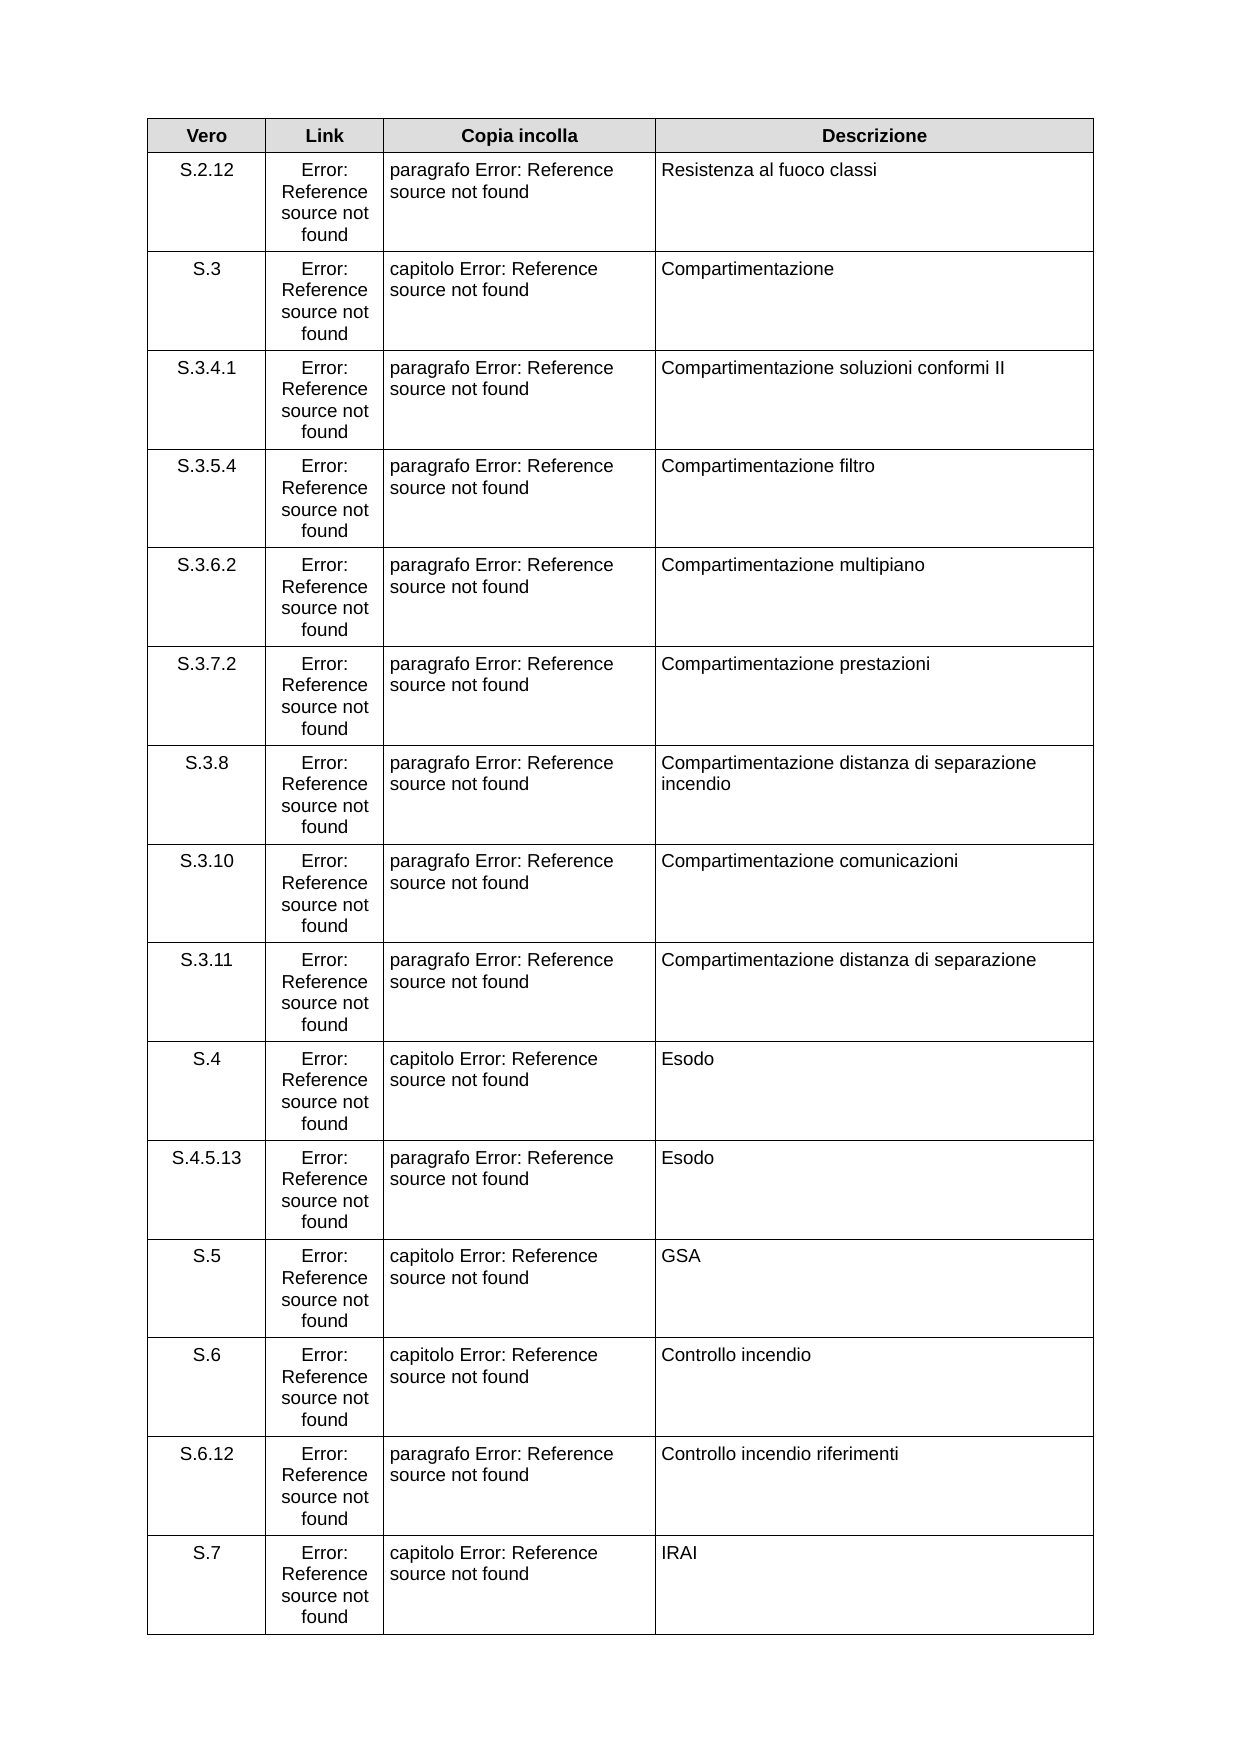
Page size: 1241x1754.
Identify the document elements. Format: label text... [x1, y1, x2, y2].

table_cell Compartimentazione distanza di separazione incendio [656, 746, 1093, 843]
table_cell S.6.12 [148, 1437, 265, 1535]
table_cell Errore: sorgente del riferimento non trovata [266, 647, 383, 745]
table_header Link [266, 119, 383, 152]
table_cell S.3 [148, 252, 265, 350]
table_cell capitolo Errore: sorgente del riferimento non trovata [384, 1042, 655, 1140]
table_cell capitolo Errore: sorgente del riferimento non trovata [384, 1240, 655, 1337]
table_cell paragrafo Errore: sorgente del riferimento non trovata [384, 153, 655, 251]
table_cell S.7 [148, 1536, 265, 1633]
table_cell paragrafo Errore: sorgente del riferimento non trovata [384, 351, 655, 448]
table_cell Errore: sorgente del riferimento non trovata [266, 450, 383, 547]
table_cell S.3.6.2 [148, 548, 265, 646]
table_cell S.3.11 [148, 943, 265, 1041]
table_cell Esodo [656, 1141, 1093, 1238]
table_cell S.6 [148, 1338, 265, 1436]
table_header Copia incolla [384, 119, 655, 152]
table_cell Errore: sorgente del riferimento non trovata [266, 548, 383, 646]
table_cell Errore: sorgente del riferimento non trovata [266, 1338, 383, 1436]
table_cell Errore: sorgente del riferimento non trovata [266, 943, 383, 1041]
table_cell Resistenza al fuoco classi [656, 153, 1093, 251]
table_cell paragrafo Errore: sorgente del riferimento non trovata [384, 845, 655, 942]
table_cell Errore: sorgente del riferimento non trovata [266, 1437, 383, 1535]
table_cell GSA [656, 1240, 1093, 1337]
table_cell capitolo Errore: sorgente del riferimento non trovata [384, 252, 655, 350]
table_cell S.3.10 [148, 845, 265, 942]
table_cell Errore: sorgente del riferimento non trovata [266, 351, 383, 448]
table_cell Compartimentazione filtro [656, 450, 1093, 547]
table_cell paragrafo Errore: sorgente del riferimento non trovata [384, 647, 655, 745]
table_cell IRAI [656, 1536, 1093, 1633]
table_cell paragrafo Errore: sorgente del riferimento non trovata [384, 943, 655, 1041]
table_cell S.3.5.4 [148, 450, 265, 547]
table_cell S.4 [148, 1042, 265, 1140]
table_cell Compartimentazione comunicazioni [656, 845, 1093, 942]
table_cell Compartimentazione multipiano [656, 548, 1093, 646]
table_header Descrizione [656, 119, 1093, 152]
table_cell paragrafo Errore: sorgente del riferimento non trovata [384, 548, 655, 646]
table_header Vero [148, 119, 265, 152]
table_cell S.5 [148, 1240, 265, 1337]
table_cell Controllo incendio riferimenti [656, 1437, 1093, 1535]
table_cell Compartimentazione [656, 252, 1093, 350]
table_cell paragrafo Errore: sorgente del riferimento non trovata [384, 1141, 655, 1238]
table_cell Esodo [656, 1042, 1093, 1140]
table_cell paragrafo Errore: sorgente del riferimento non trovata [384, 1437, 655, 1535]
table_cell S.3.7.2 [148, 647, 265, 745]
table_cell Errore: sorgente del riferimento non trovata [266, 746, 383, 843]
table_cell S.3.8 [148, 746, 265, 843]
table_cell S.3.4.1 [148, 351, 265, 448]
table_cell Errore: sorgente del riferimento non trovata [266, 845, 383, 942]
table_cell Errore: sorgente del riferimento non trovata [266, 153, 383, 251]
table_cell Compartimentazione prestazioni [656, 647, 1093, 745]
table_cell Errore: sorgente del riferimento non trovata [266, 252, 383, 350]
table_cell Errore: sorgente del riferimento non trovata [266, 1240, 383, 1337]
table_cell Controllo incendio [656, 1338, 1093, 1436]
table_cell Errore: sorgente del riferimento non trovata [266, 1536, 383, 1633]
table_cell S.2.12 [148, 153, 265, 251]
table_cell paragrafo Errore: sorgente del riferimento non trovata [384, 450, 655, 547]
table_cell capitolo Errore: sorgente del riferimento non trovata [384, 1536, 655, 1633]
table_cell Compartimentazione distanza di separazione [656, 943, 1093, 1041]
table_cell S.4.5.13 [148, 1141, 265, 1238]
table_cell paragrafo Errore: sorgente del riferimento non trovata [384, 746, 655, 843]
table_cell Errore: sorgente del riferimento non trovata [266, 1042, 383, 1140]
table_cell capitolo Errore: sorgente del riferimento non trovata [384, 1338, 655, 1436]
table_cell Errore: sorgente del riferimento non trovata [266, 1141, 383, 1238]
table_cell Compartimentazione soluzioni conformi II [656, 351, 1093, 448]
